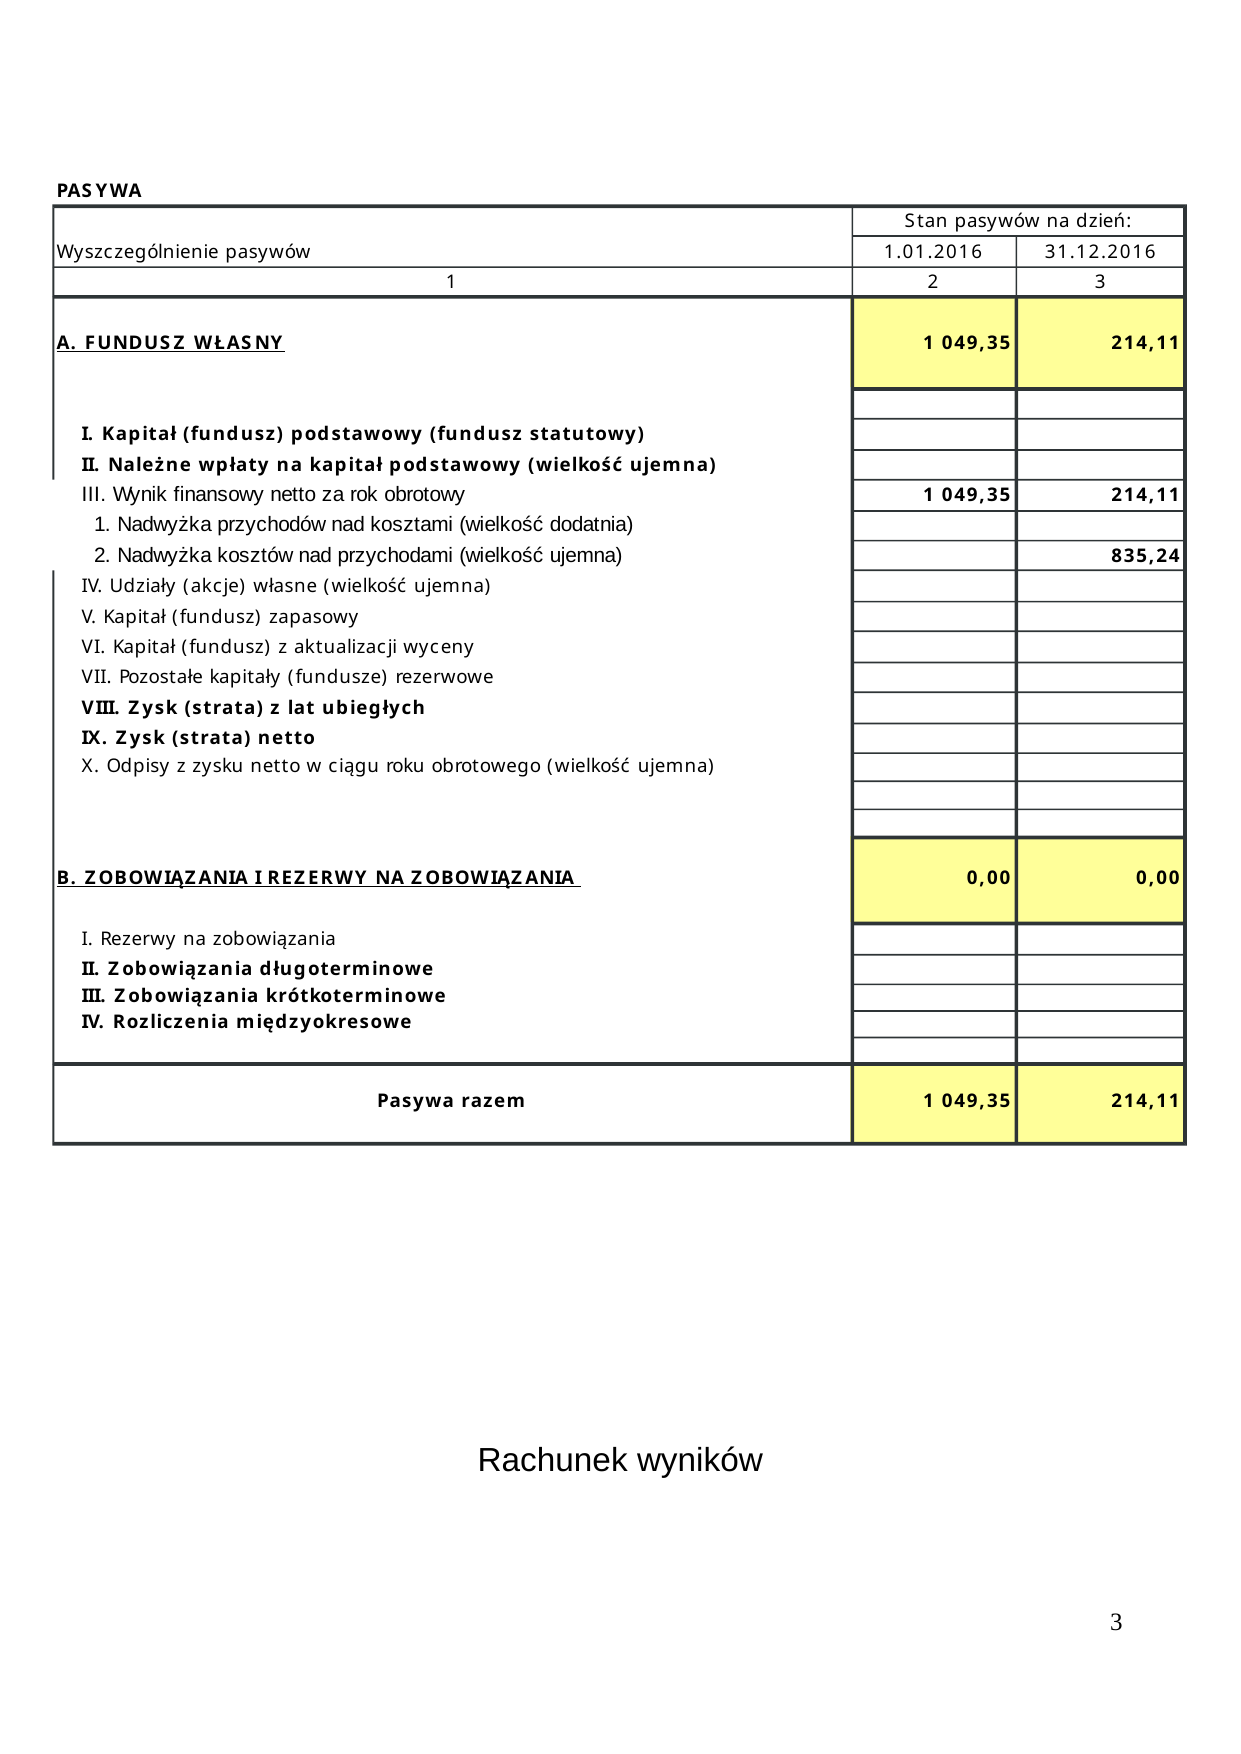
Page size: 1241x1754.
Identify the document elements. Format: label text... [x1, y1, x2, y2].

subtitle Rachunek wyników [118, 1440, 1122, 1479]
